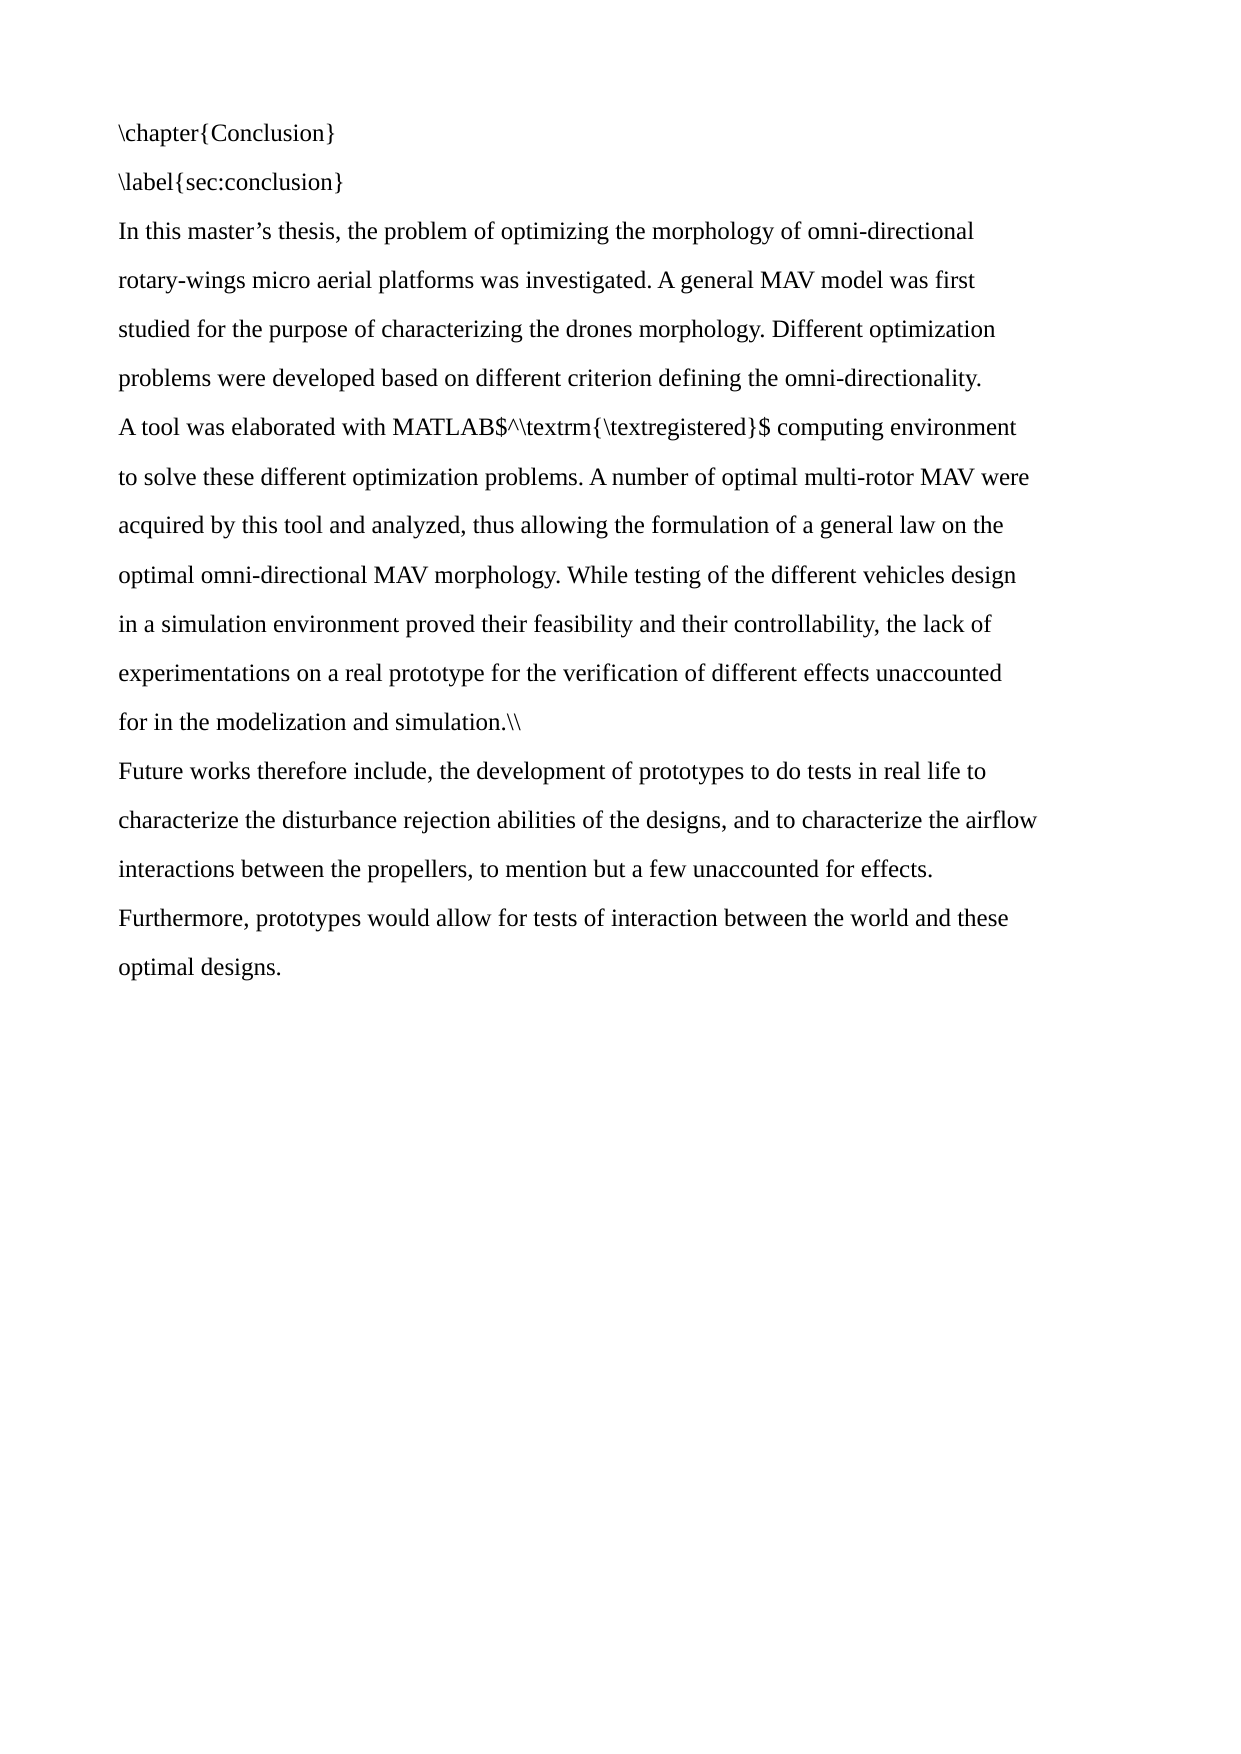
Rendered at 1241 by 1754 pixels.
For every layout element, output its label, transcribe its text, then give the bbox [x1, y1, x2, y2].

text to solve these different optimization problems. A number of optimal multi-rotor MAV were [118, 462, 1122, 490]
text interactions between the propellers, to mention but a few unaccounted for effects. [118, 854, 1122, 883]
text A tool was elaborated with MATLAB$^\textrm{\textregistered}$ computing environment [118, 412, 1122, 441]
text In this master’s thesis, the problem of optimizing the morphology of omni-directional [118, 216, 1122, 245]
text for in the modelization and simulation.\\ [118, 707, 1122, 736]
text problems were developed based on different criterion defining the omni-directionality. [118, 363, 1122, 392]
text Furthermore, prototypes would allow for tests of interaction between the world and these [118, 903, 1122, 932]
text \chapter{Conclusion} [118, 118, 1122, 147]
text experimentations on a real prototype for the verification of different effects unaccounted [118, 658, 1122, 687]
text in a simulation environment proved their feasibility and their controllability, the lack of [118, 609, 1122, 637]
text Future works therefore include, the development of prototypes to do tests in real life to [118, 756, 1122, 785]
text optimal designs. [118, 952, 1122, 981]
text acquired by this tool and analyzed, thus allowing the formulation of a general law on the [118, 511, 1122, 539]
text rotary-wings micro aerial platforms was investigated. A general MAV model was first [118, 265, 1122, 294]
text characterize the disturbance rejection abilities of the designs, and to characterize the airflow [118, 805, 1122, 834]
text optimal omni-directional MAV morphology. While testing of the different vehicles design [118, 560, 1122, 588]
text studied for the purpose of characterizing the drones morphology. Different optimization [118, 314, 1122, 343]
text \label{sec:conclusion} [118, 167, 1122, 196]
